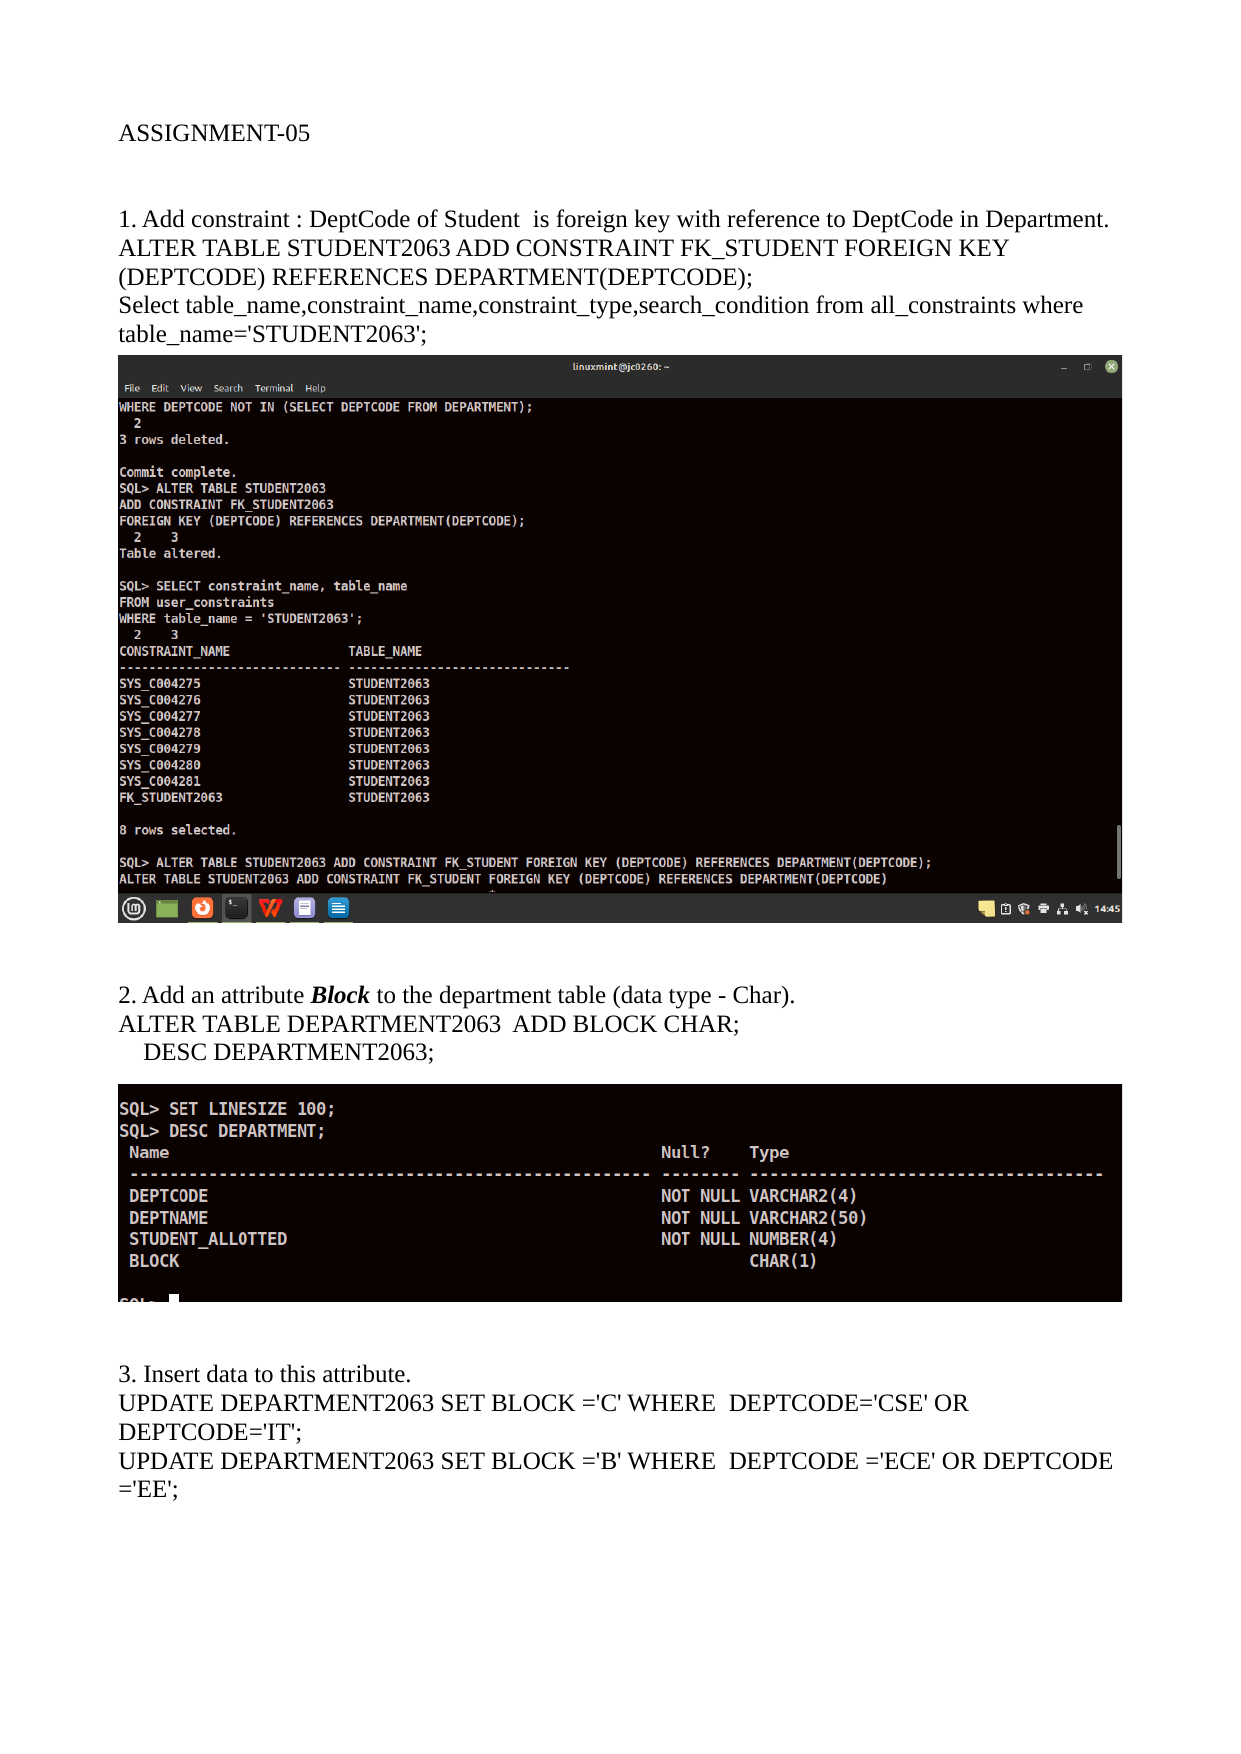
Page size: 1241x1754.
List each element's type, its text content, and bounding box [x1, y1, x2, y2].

text 1. Add constraint : DeptCode of Student is foreign key with reference to DeptCode in Department. [118, 204, 1122, 233]
text 3. Insert data to this attribute. [118, 1359, 1122, 1388]
text DESC DEPARTMENT2063; [118, 1037, 1122, 1066]
text UPDATE DEPARTMENT2063 SET BLOCK ='B' WHERE DEPTCODE ='ECE' OR DEPTCODE ='EE'; [118, 1446, 1122, 1503]
text ALTER TABLE DEPARTMENT2063 ADD BLOCK CHAR; [118, 1009, 1122, 1037]
text ASSIGNMENT-05 [118, 118, 1122, 147]
text ALTER TABLE STUDENT2063 ADD CONSTRAINT FK_STUDENT FOREIGN KEY (DEPTCODE) REFERENCES DEPARTMENT(DEPTCODE); [118, 233, 1122, 291]
text Select table_name,constraint_name,constraint_type,search_condition from all_constraints where table_name='STUDENT2063'; [118, 291, 1122, 348]
text 2. Add an attribute Block to the department table (data type - Char). [118, 980, 1122, 1009]
picture [118, 1084, 1123, 1302]
text UPDATE DEPARTMENT2063 SET BLOCK ='C' WHERE DEPTCODE='CSE' OR DEPTCODE='IT'; [118, 1388, 1122, 1446]
picture [118, 355, 1123, 923]
